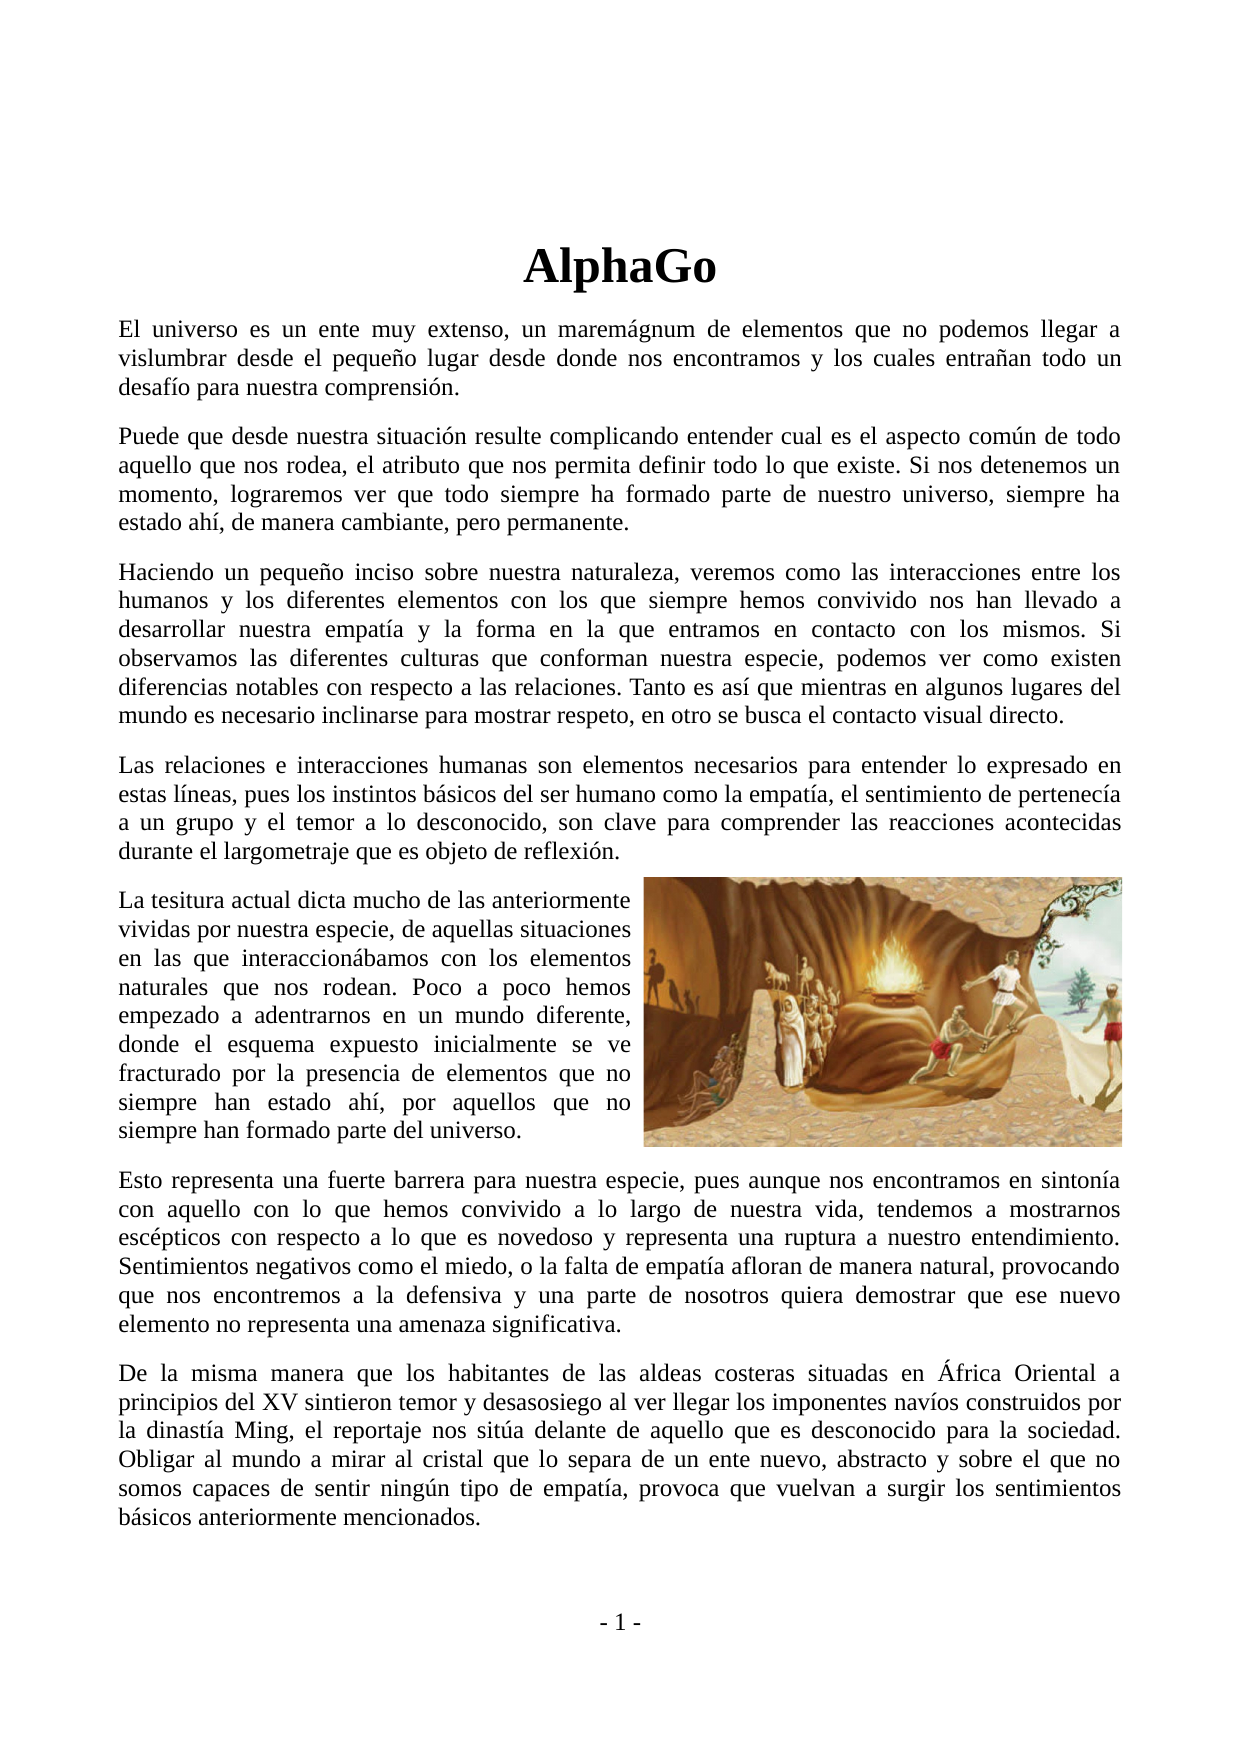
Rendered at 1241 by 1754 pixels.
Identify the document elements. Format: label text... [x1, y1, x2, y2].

text AlphaGo [118, 236, 1122, 294]
text La tesitura actual dicta mucho de las anteriormente vividas por nuestra especie, de aquellas situaciones en las que interaccionábamos con los elementos naturales que nos rodean. Poco a poco hemos empezado a adentrarnos en un mundo diferente, donde el esquema expuesto inicialmente se ve fracturado por la presencia de elementos que no siempre han estado ahí, por aquellos que no siempre han formado parte del universo. [59, 886, 643, 1144]
text El universo es un ente muy extenso, un maremágnum de elementos que no podemos llegar a vislumbrar desde el pequeño lugar desde donde nos encontramos y los cuales entrañan todo un desafío para nuestra comprensión. [59, 314, 1122, 401]
text Las relaciones e interacciones humanas son elementos necesarios para entender lo expresado en estas líneas, pues los instintos básicos del ser humano como la empatía, el sentimiento de pertenecía a un grupo y el temor a lo desconocido, son clave para comprender las reacciones acontecidas durante el largometraje que es objeto de reflexión. [59, 750, 1122, 865]
text Esto representa una fuerte barrera para nuestra especie, pues aunque nos encontramos en sintonía con aquello con lo que hemos convivido a lo largo de nuestra vida, tendemos a mostrarnos escépticos con respecto a lo que es novedoso y representa una ruptura a nuestro entendimiento. Sentimientos negativos como el miedo, o la falta de empatía afloran de manera natural, provocando que nos encontremos a la defensiva y una parte de nosotros quiera demostrar que ese nuevo elemento no representa una amenaza significativa. [59, 1165, 1122, 1337]
text Puede que desde nuestra situación resulte complicando entender cual es el aspecto común de todo aquello que nos rodea, el atributo que nos permita definir todo lo que existe. Si nos detenemos un momento, lograremos ver que todo siempre ha formado parte de nuestro universo, siempre ha estado ahí, de manera cambiante, pero permanente. [59, 421, 1122, 536]
text De la misma manera que los habitantes de las aldeas costeras situadas en África Oriental a principios del XV sintieron temor y desasosiego al ver llegar los imponentes navíos construidos por la dinastía Ming, el reportaje nos sitúa delante de aquello que es desconocido para la sociedad. Obligar al mundo a mirar al cristal que lo separa de un ente nuevo, abstracto y sobre el que no somos capaces de sentir ningún tipo de empatía, provoca que vuelvan a surgir los sentimientos básicos anteriormente mencionados. [59, 1358, 1122, 1531]
picture [643, 877, 1123, 1147]
text Haciendo un pequeño inciso sobre nuestra naturaleza, veremos como las interacciones entre los humanos y los diferentes elementos con los que siempre hemos convivido nos han llevado a desarrollar nuestra empatía y la forma en la que entramos en contacto con los mismos. Si observamos las diferentes culturas que conforman nuestra especie, podemos ver como existen diferencias notables con respecto a las relaciones. Tanto es así que mientras en algunos lugares del mundo es necesario inclinarse para mostrar respeto, en otro se busca el contacto visual directo. [59, 557, 1122, 729]
